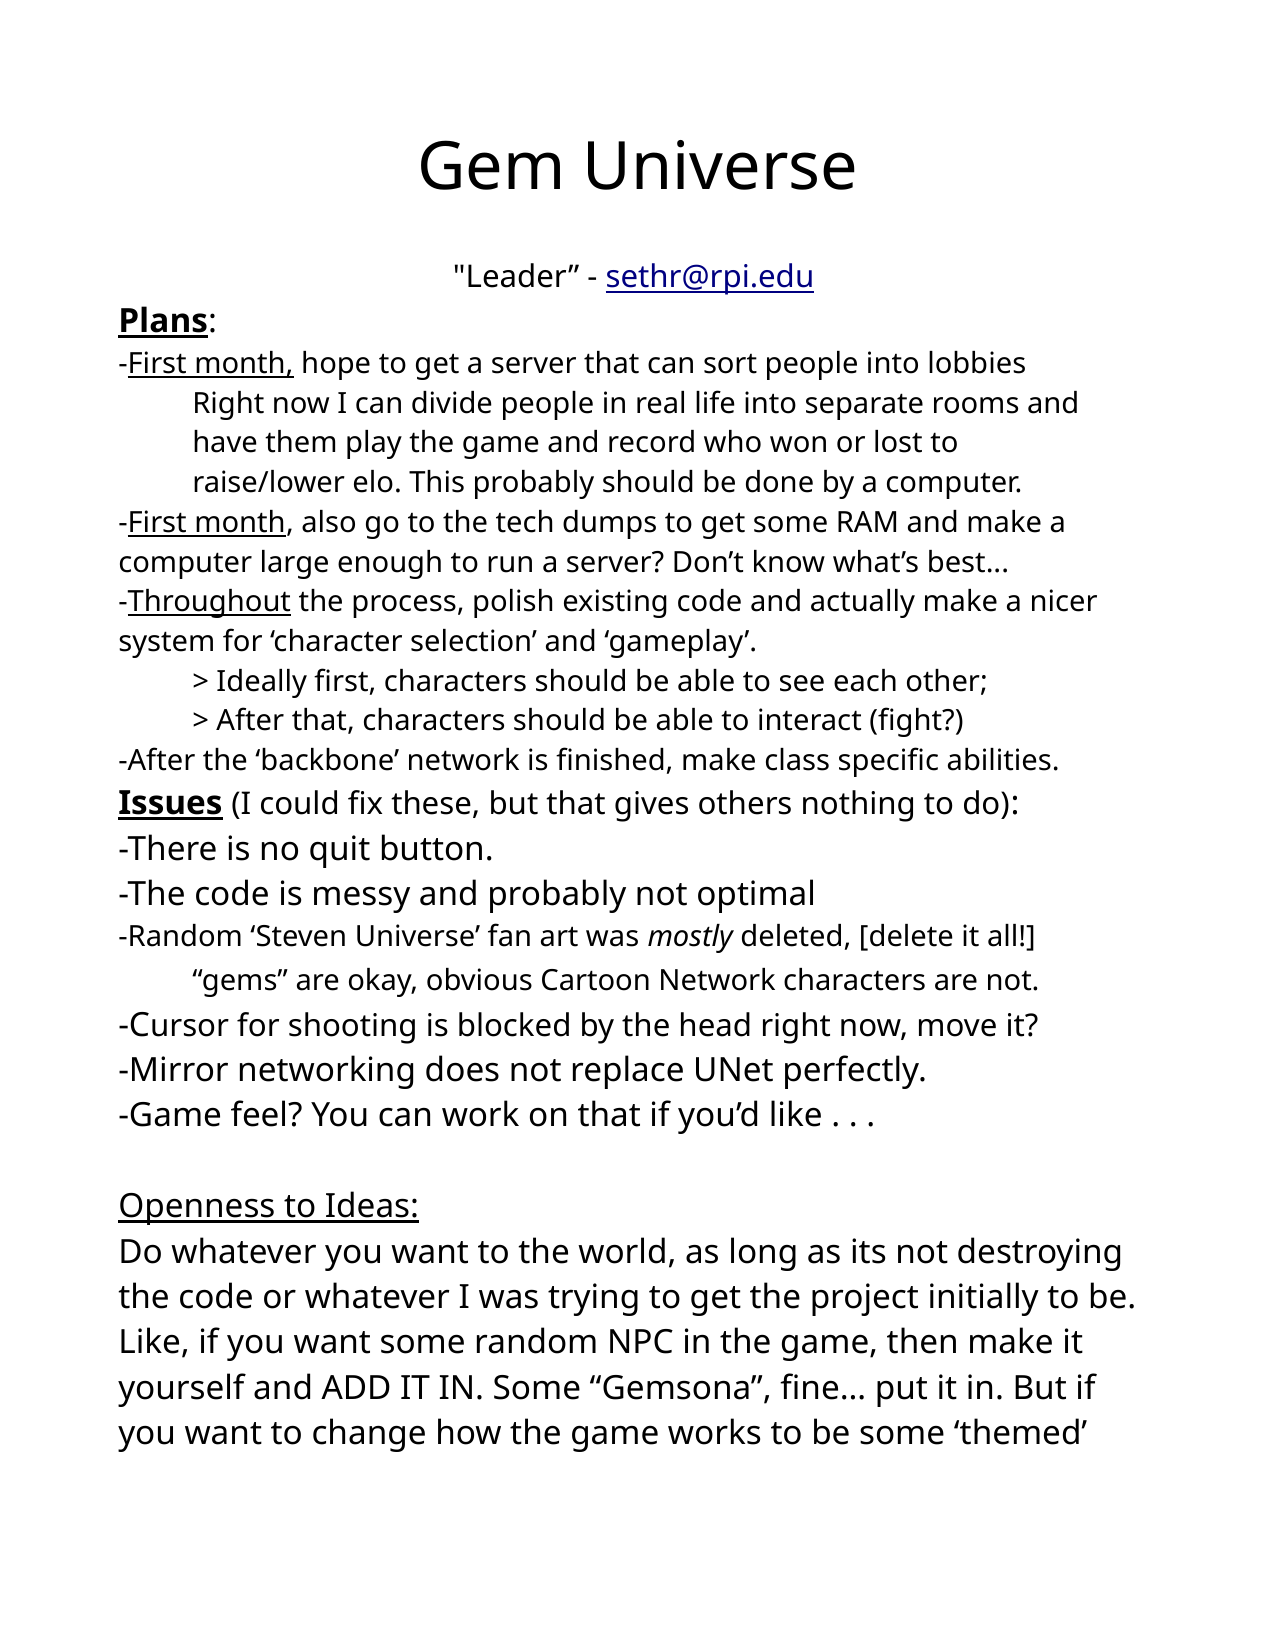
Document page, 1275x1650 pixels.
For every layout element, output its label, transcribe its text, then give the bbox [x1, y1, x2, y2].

text -Throughout the process, polish existing code and actually make a nicer system for ‘character selection’ and ‘gameplay’. [118, 581, 1157, 660]
text -First month, also go to the tech dumps to get some RAM and make a computer large enough to run a server? Don’t know what’s best... [118, 501, 1157, 581]
text -First month, hope to get a server that can sort people into lobbies [118, 342, 1157, 382]
text Issues (I could fix these, but that gives others nothing to do): [118, 779, 1157, 824]
text > After that, characters should be able to interact (fight?) [118, 699, 1157, 739]
text “gems” are okay, obvious Cartoon Network characters are not. [118, 955, 1157, 1000]
text Do whatever you want to the world, as long as its not destroying the code or whatever I was trying to get the project initially to be. Like, if you want some random NPC in the game, then make it yourself and ADD IT IN. Some “Gemsona”, fine… put it in. But if you want to change how the game works to be some ‘themed’ [118, 1227, 1157, 1454]
text -Mirror networking does not replace UNet perfectly. [118, 1046, 1157, 1091]
text Openness to Ideas: [118, 1182, 1157, 1227]
text -After the ‘backbone’ network is finished, make class specific abilities. [118, 739, 1157, 779]
text "Leader” - sethr@rpi.edu [118, 254, 1157, 297]
text > Ideally first, characters should be able to see each other; [118, 660, 1157, 699]
text Plans: [118, 297, 1157, 342]
text Right now I can divide people in real life into separate rooms and have them play the game and record who won or lost to raise/lower elo. This probably should be done by a computer. [118, 382, 1157, 501]
text -Cursor for shooting is blocked by the head right now, move it? [118, 1000, 1157, 1046]
text -Random ‘Steven Universe’ fan art was mostly deleted, [delete it all!] [118, 915, 1157, 955]
text -Game feel? You can work on that if you’d like . . . [118, 1091, 1157, 1137]
text -There is no quit button. [118, 824, 1157, 870]
text -The code is messy and probably not optimal [118, 870, 1157, 915]
text Gem Universe [118, 118, 1157, 209]
